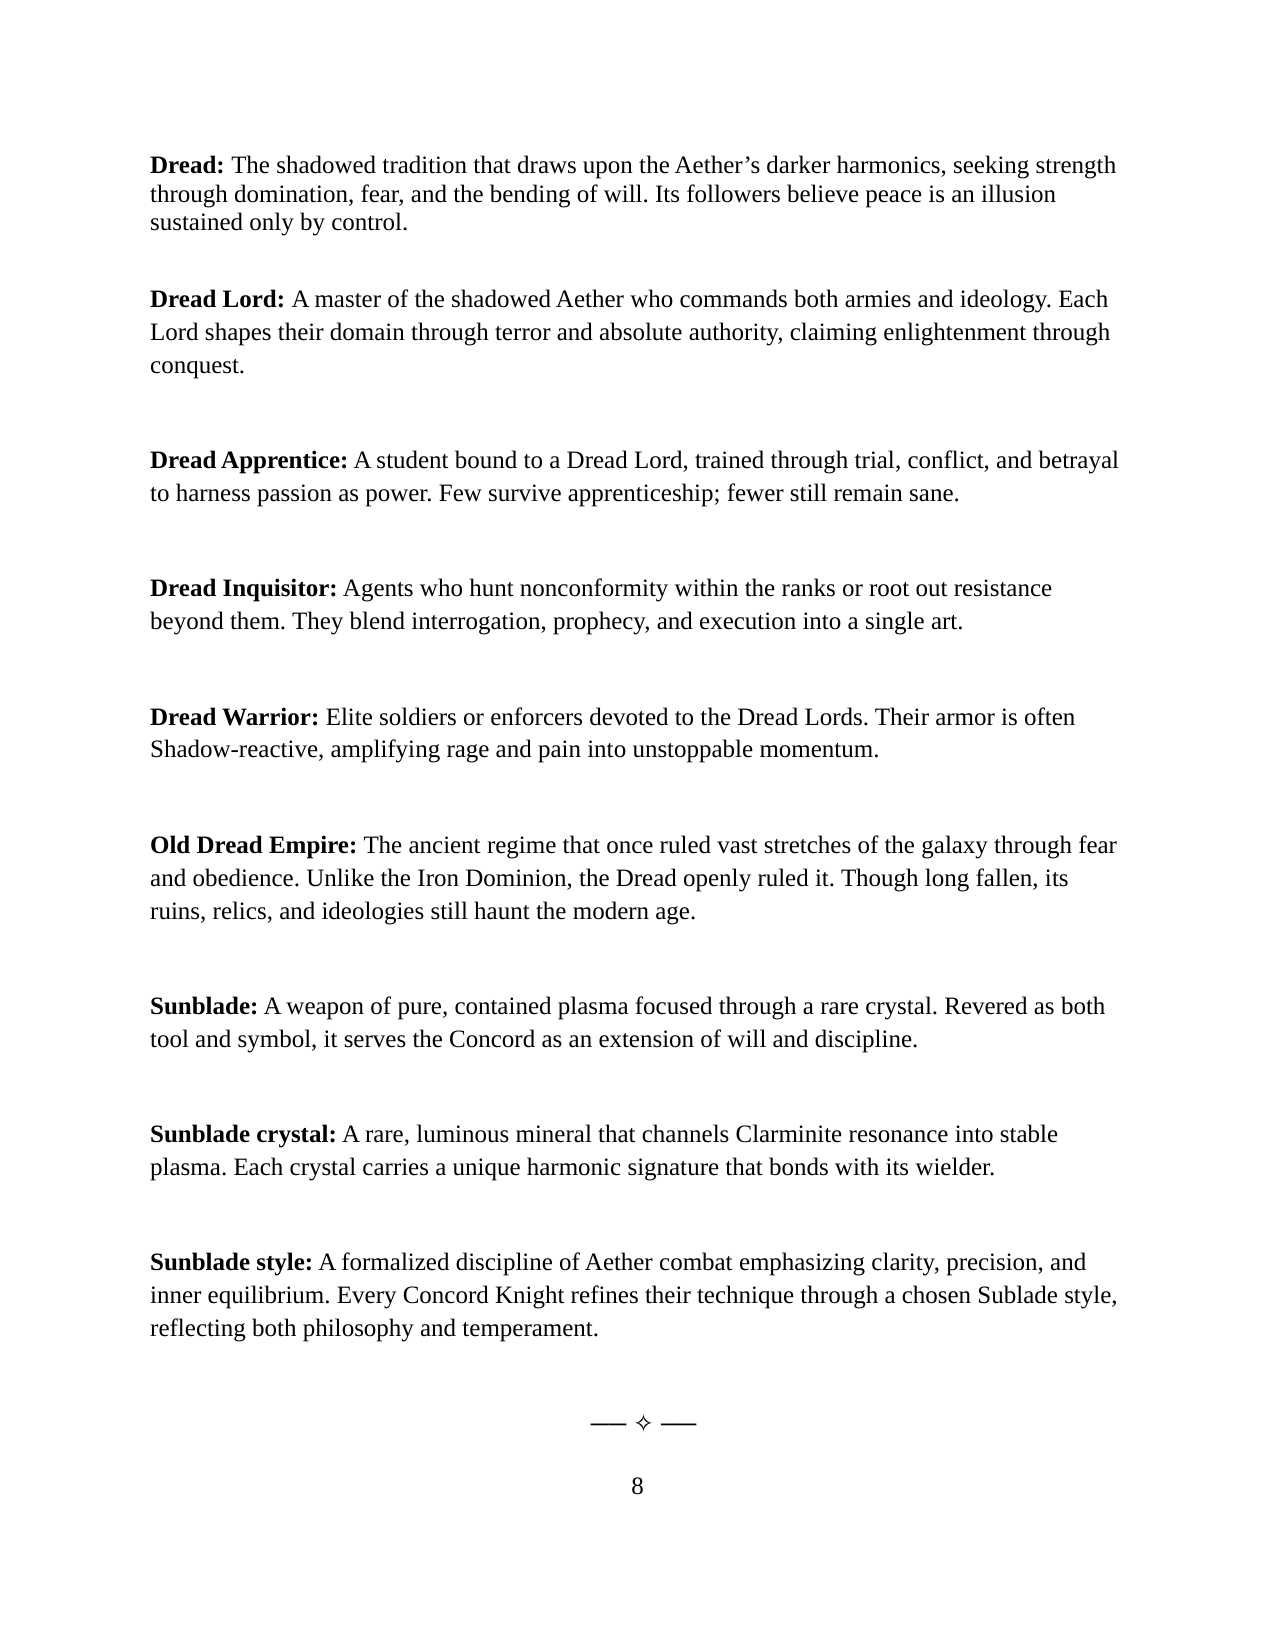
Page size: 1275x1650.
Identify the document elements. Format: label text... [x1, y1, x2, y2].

text The ancient regime that once ruled vast stretches of the galaxy through fear and obedience. Unlike the Iron Dominion, the Dread openly ruled it. Though long fallen, its ruins, relics, and ideologies still haunt the modern age. [150, 830, 1125, 924]
text Elite soldiers or enforcers devoted to the Dread Lords. Their armor is often Shadow-reactive, amplifying rage and pain into unstoppable momentum. [150, 702, 1125, 763]
text Sunblade: [150, 991, 258, 1020]
text ── ✧ ── [162, 1409, 1125, 1437]
text A weapon of pure, contained plasma focused through a rare crystal. Revered as both tool and symbol, it serves the Concord as an extension of will and discipline. [150, 991, 1125, 1053]
text Dread: [150, 150, 231, 179]
text Sunblade style: [150, 1247, 313, 1276]
text Agents who hunt nonconformity within the ranks or root out resistance beyond them. They blend interrogation, prophecy, and execution into a single art. [150, 573, 1125, 635]
text Sunblade crystal: [150, 1119, 337, 1148]
text Dread Lord: [150, 284, 285, 313]
text A student bound to a Dread Lord, trained through trial, conflict, and betrayal to harness passion as power. Few survive apprenticeship; fewer still remain sane. [150, 445, 1125, 507]
text A rare, luminous mineral that channels Clarminite resonance into stable plasma. Each crystal carries a unique harmonic signature that bonds with its wielder. [150, 1119, 1125, 1181]
text A master of the shadowed Aether who commands both armies and ideology. Each Lord shapes their domain through terror and absolute authority, claiming enlightenment through conquest. [150, 284, 1125, 379]
text Dread Inquisitor: [150, 573, 338, 602]
text The shadowed tradition that draws upon the Aether’s darker harmonics, seeking strength through domination, fear, and the bending of will. Its followers believe peace is an illusion sustained only by control. [150, 150, 1125, 236]
text Old Dread Empire: [150, 830, 357, 858]
text Dread Warrior: [150, 702, 319, 730]
text Dread Apprentice: [150, 445, 348, 474]
text A formalized discipline of Aether combat emphasizing clarity, precision, and inner equilibrium. Every Concord Knight refines their technique through a chosen Sublade style, reflecting both philosophy and temperament. [150, 1247, 1125, 1342]
